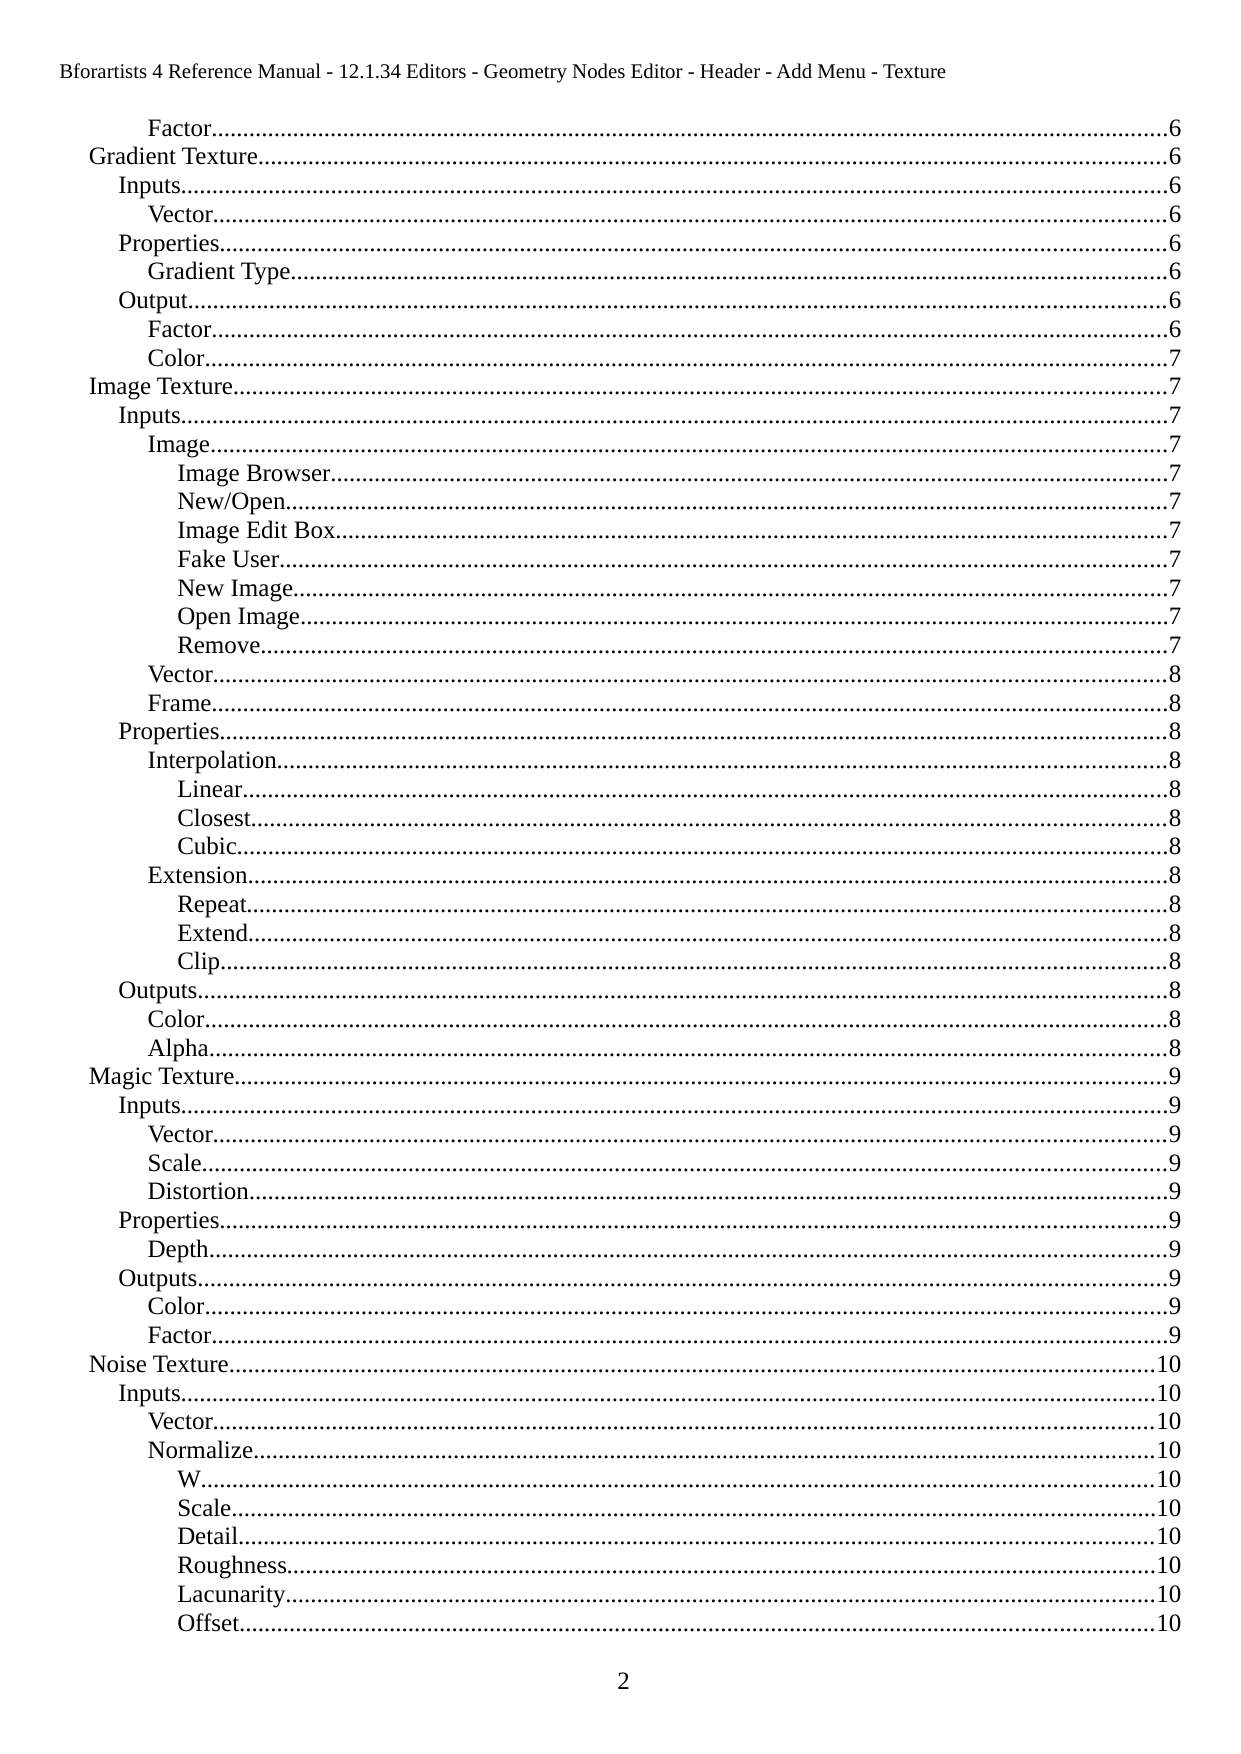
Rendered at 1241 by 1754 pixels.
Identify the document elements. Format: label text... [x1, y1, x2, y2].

text Remove 7 [177, 630, 1181, 659]
text Inputs 9 [118, 1090, 1181, 1119]
text Depth 9 [147, 1234, 1181, 1263]
text Magic Texture 9 [88, 1061, 1181, 1090]
text Clip 8 [177, 946, 1181, 975]
text Scale 10 [177, 1493, 1181, 1521]
text Image Texture 7 [88, 371, 1181, 400]
text Lacunarity 10 [177, 1579, 1181, 1608]
text Scale 9 [147, 1148, 1181, 1176]
text Outputs 8 [118, 975, 1181, 1004]
text Factor 9 [147, 1320, 1181, 1349]
text Properties 6 [118, 228, 1181, 256]
text Cubic 8 [177, 831, 1181, 860]
text Vector 6 [147, 199, 1181, 228]
text Vector 8 [147, 659, 1181, 688]
text Output 6 [118, 285, 1181, 314]
text New/Open 7 [177, 486, 1181, 515]
text Roughness 10 [177, 1550, 1181, 1579]
text Factor 6 [147, 314, 1181, 343]
text Detail 10 [177, 1521, 1181, 1550]
text Gradient Type 6 [147, 256, 1181, 285]
text Repeat 8 [177, 889, 1181, 918]
text Alpha 8 [147, 1033, 1181, 1061]
text Image Edit Box 7 [177, 515, 1181, 544]
text Noise Texture 10 [88, 1349, 1181, 1378]
text Linear 8 [177, 774, 1181, 803]
text W 10 [177, 1464, 1181, 1493]
text Offset 10 [177, 1608, 1181, 1636]
text Inputs 7 [118, 400, 1181, 429]
text Extend 8 [177, 918, 1181, 946]
text Fake User 7 [177, 544, 1181, 573]
text Closest 8 [177, 803, 1181, 831]
text Distortion 9 [147, 1176, 1181, 1205]
text Open Image 7 [177, 601, 1181, 630]
text Normalize 10 [147, 1435, 1181, 1464]
text Outputs 9 [118, 1263, 1181, 1291]
text Interpolation 8 [147, 745, 1181, 774]
text Inputs 6 [118, 170, 1181, 199]
text Frame 8 [147, 688, 1181, 716]
text Extension 8 [147, 860, 1181, 889]
text Gradient Texture 6 [88, 141, 1181, 170]
text Vector 10 [147, 1406, 1181, 1435]
text Color 9 [147, 1291, 1181, 1320]
text Properties 8 [118, 716, 1181, 745]
text New Image 7 [177, 573, 1181, 601]
text Vector 9 [147, 1119, 1181, 1148]
text Image Browser 7 [177, 458, 1181, 486]
text Image 7 [147, 429, 1181, 458]
text Properties 9 [118, 1205, 1181, 1234]
text Inputs 10 [118, 1378, 1181, 1406]
text Factor 6 [147, 113, 1181, 141]
text Color 8 [147, 1004, 1181, 1033]
text Color 7 [147, 343, 1181, 371]
